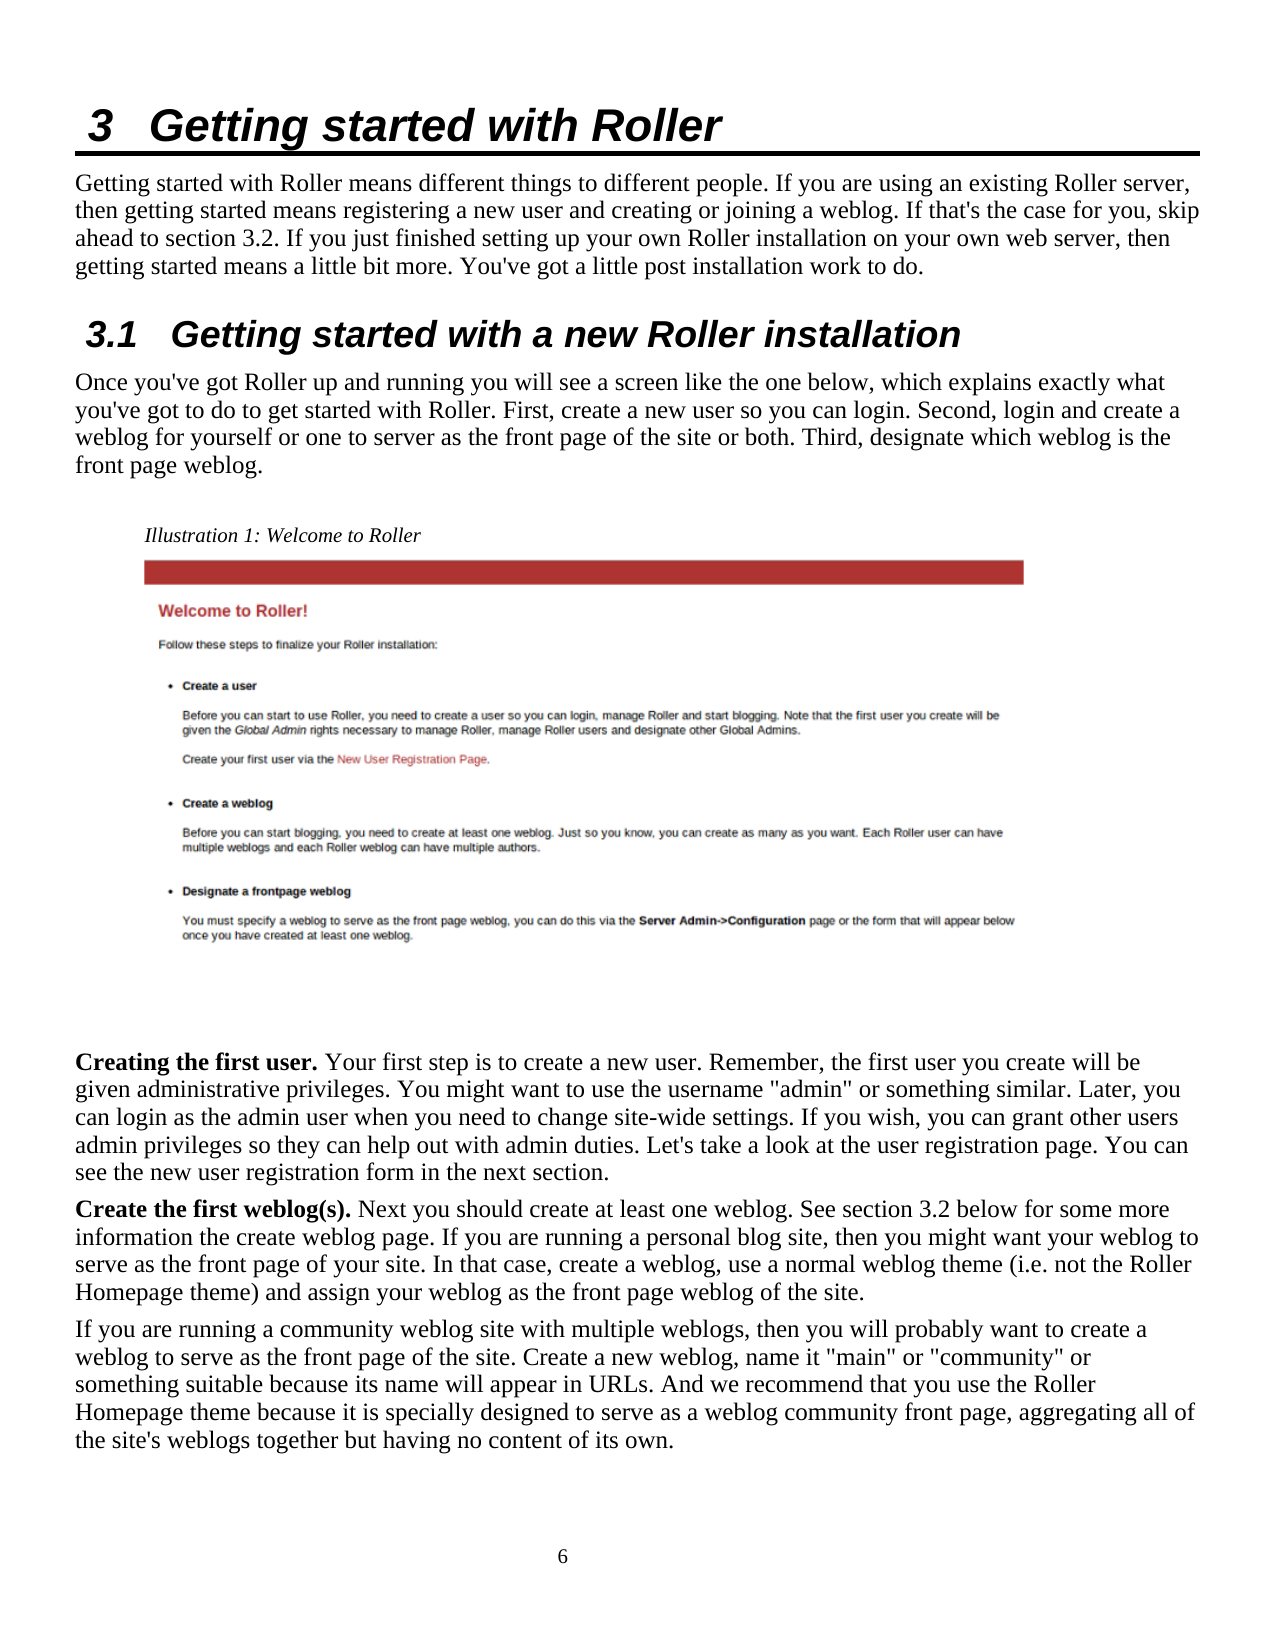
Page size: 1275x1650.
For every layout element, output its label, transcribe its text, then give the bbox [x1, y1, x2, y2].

text If you are running a community weblog site with multiple weblogs, then you will probably want to create a weblog to serve as the front page of the site. Create a new weblog, name it "main" or "community" or something suitable because its name will appear in URLs. And we recommend that you use the Roller Homepage theme because it is specially designed to serve as a weblog community front page, aggregating all of the site's weblogs together but having no content of its own. [75, 1315, 1200, 1453]
picture [144, 559, 1024, 988]
text Create the first weblog(s). Next you should create at least one weblog. See section 3.2 below for some more information the create weblog page. If you are running a personal blog site, then you might want your weblog to serve as the front page of your site. In that case, create a weblog, use a normal weblog theme (i.e. not the Roller Homepage theme) and assign your weblog as the front page weblog of the site. [75, 1195, 1200, 1306]
subtitle Getting started with a new Roller installation [75, 314, 1200, 356]
text Creating the first user. Your first step is to create a new user. Remember, the first user you create will be given administrative privileges. You might want to use the username "admin" or something similar. Later, you can login as the admin user when you need to change site-wide settings. If you wish, you can grant other users admin privileges so they can help out with admin duties. Let's take a look at the user registration page. You can see the new user registration form in the next section. [75, 1048, 1200, 1186]
text Illustration 1: Welcome to Roller [144, 524, 1024, 547]
text Once you've got Roller up and running you will see a screen like the one below, which explains exactly what you've got to do to get started with Roller. First, create a new user so you can login. Second, login and create a weblog for yourself or one to server as the front page of the site or both. Third, designate which weblog is the front page weblog. [75, 368, 1200, 479]
text Getting started with Roller means different things to different people. If you are using an existing Roller server, then getting started means registering a new user and creating or joining a weblog. If that's the case for you, skip ahead to section 3.2. If you just finished setting up your own Roller installation on your own web server, then getting started means a little bit more. You've got a little post installation work to do. [75, 169, 1200, 280]
subtitle Getting started with Roller [75, 100, 1200, 151]
